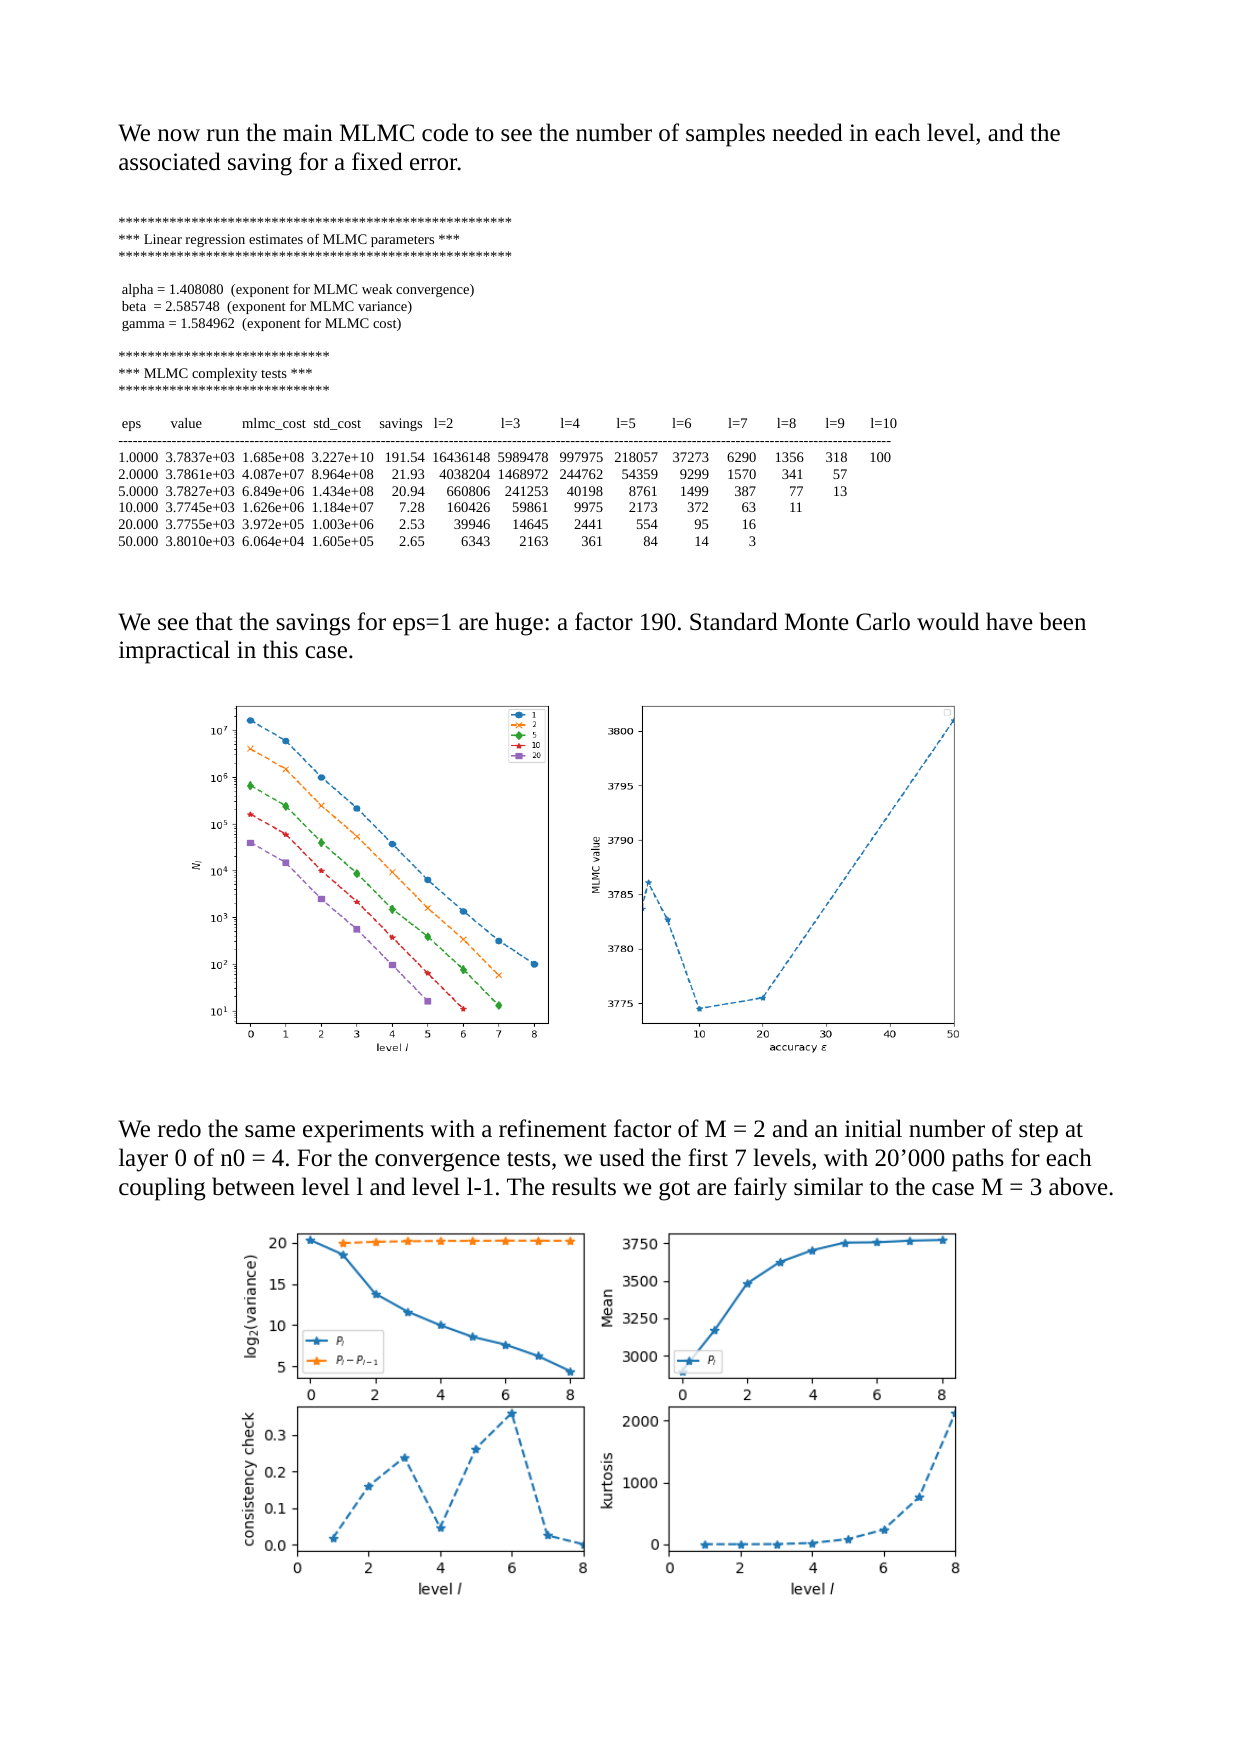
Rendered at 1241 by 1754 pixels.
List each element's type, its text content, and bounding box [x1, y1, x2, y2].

picture [191, 1214, 1007, 1608]
text 50.000 3.8010e+03 6.064e+04 1.605e+05 2.65 6343 2163 361 84 14 3 [118, 533, 1122, 549]
text *** Linear regression estimates of MLMC parameters *** [118, 231, 1122, 247]
text eps value mlmc_cost std_cost savings l=2 l=3 l=4 l=5 l=6 l=7 l=8 l=9 l=10 [118, 415, 1122, 432]
text ***************************** [118, 348, 1122, 365]
text 2.0000 3.7861e+03 4.087e+07 8.964e+08 21.93 4038204 1468972 244762 54359 9299 1570 341 57 [118, 466, 1122, 482]
text alpha = 1.408080 (exponent for MLMC weak convergence) [118, 281, 1122, 298]
text 1.0000 3.7837e+03 1.685e+08 3.227e+10 191.54 16436148 5989478 997975 218057 37273 6290 1356 318 100 [118, 449, 1122, 466]
text We now run the main MLMC code to see the number of samples needed in each level, and the associated saving for a fixed error. [118, 118, 1122, 176]
text --------------------------------------------------------------------------------------------------------------------------------------------------------------- [118, 432, 1122, 449]
text ****************************************************** [118, 247, 1122, 264]
text We see that the savings for eps=1 are huge: a factor 190. Standard Monte Carlo would have been impractical in this case. [118, 607, 1122, 664]
text 5.0000 3.7827e+03 6.849e+06 1.434e+08 20.94 660806 241253 40198 8761 1499 387 77 13 [118, 482, 1122, 499]
text 20.000 3.7755e+03 3.972e+05 1.003e+06 2.53 39946 14645 2441 554 95 16 [118, 516, 1122, 533]
text ****************************************************** [118, 214, 1122, 231]
text beta = 2.585748 (exponent for MLMC variance) [118, 298, 1122, 314]
text gamma = 1.584962 (exponent for MLMC cost) [118, 314, 1122, 331]
picture [165, 680, 1030, 1057]
text 10.000 3.7745e+03 1.626e+06 1.184e+07 7.28 160426 59861 9975 2173 372 63 11 [118, 499, 1122, 516]
text We redo the same experiments with a refinement factor of M = 2 and an initial number of step at layer 0 of n0 = 4. For the convergence tests, we used the first 7 levels, with 20’000 paths for each coupling between level l and level l-1. The results we got are fairly similar to the case M = 3 above. [118, 1114, 1122, 1201]
text *** MLMC complexity tests *** [118, 365, 1122, 382]
text ***************************** [118, 382, 1122, 398]
